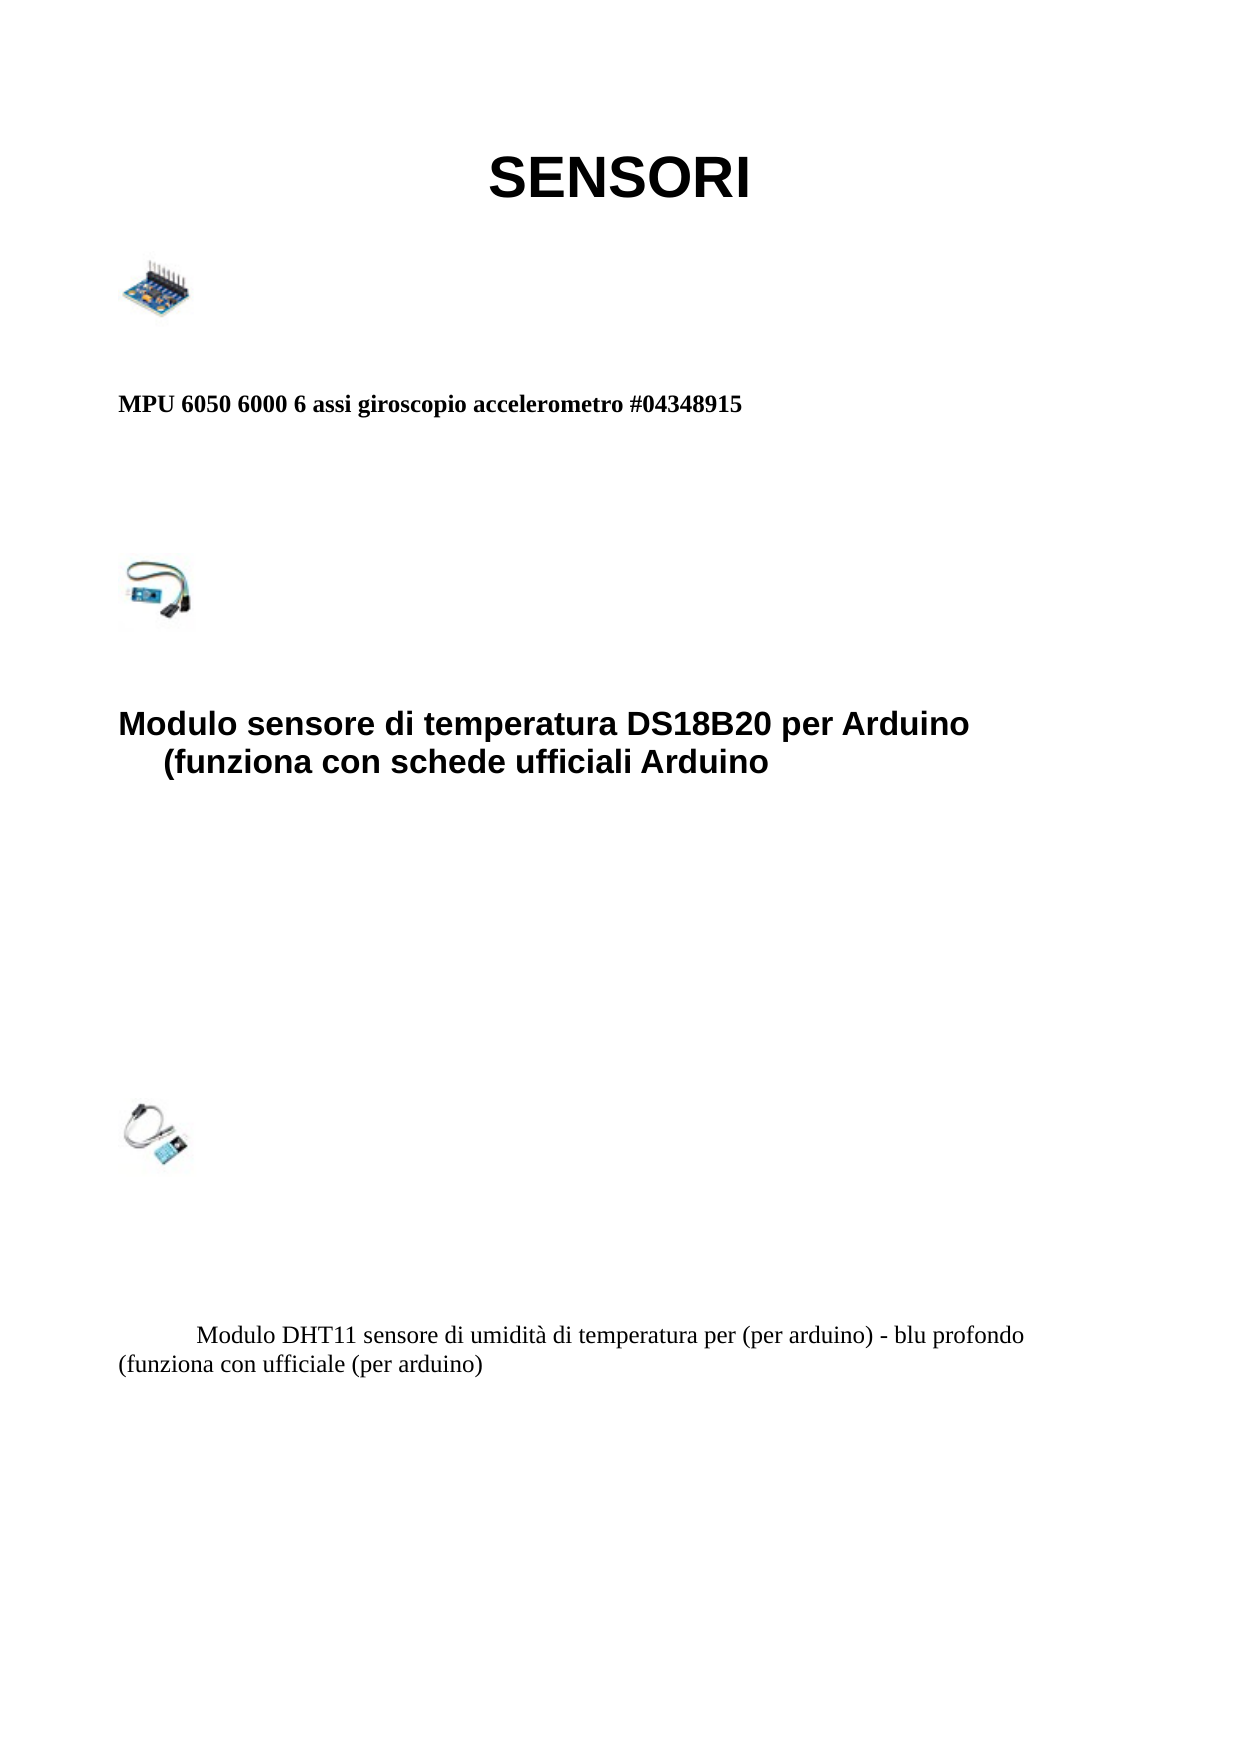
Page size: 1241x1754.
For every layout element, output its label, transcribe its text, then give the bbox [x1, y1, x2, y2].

text Modulo DHT11 sensore di umidità di temperatura per (per arduino) - blu profondo (funziona con ufficiale (per arduino) [118, 1098, 1122, 1378]
subtitle Modulo sensore di temperatura DS18B20 per Arduino (funziona con schede ufficiali Arduino [118, 703, 1122, 781]
title SENSORI [118, 143, 1122, 210]
picture [118, 553, 197, 632]
picture [118, 251, 197, 330]
picture [118, 1098, 197, 1177]
text MPU 6050 6000 6 assi giroscopio accelerometro #04348915 [118, 389, 1122, 417]
